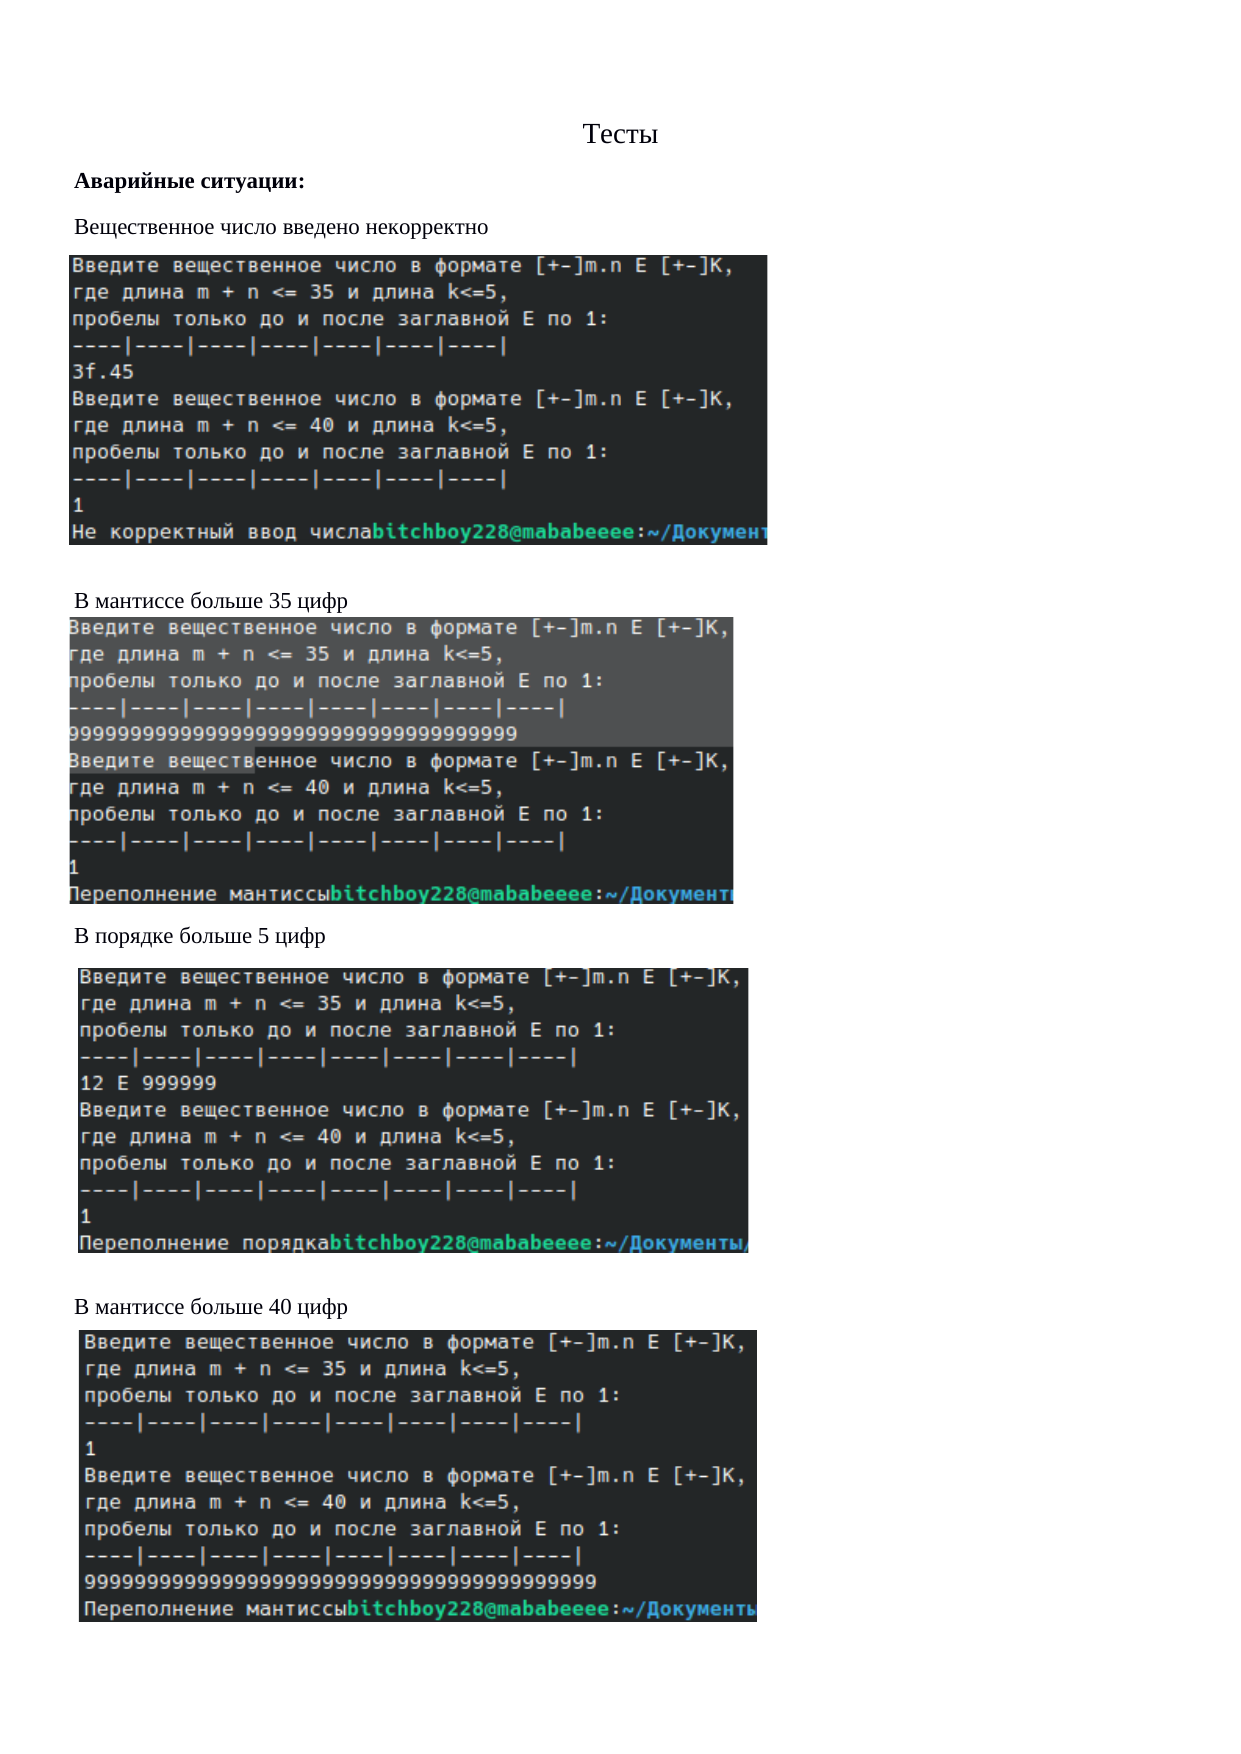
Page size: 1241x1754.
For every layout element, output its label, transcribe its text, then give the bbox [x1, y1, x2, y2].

picture [69, 255, 768, 545]
text В порядке больше 5 цифр [74, 922, 1167, 948]
text В мантиссе больше 35 цифр [74, 587, 1167, 614]
text В мантиссе больше 40 цифр [74, 1293, 1167, 1320]
picture [78, 968, 749, 1253]
text Аварийные ситуации: [74, 167, 1167, 193]
subtitle Тесты [74, 116, 1167, 149]
picture [78, 1330, 757, 1622]
text Вещественное число введено некорректно [74, 213, 1167, 239]
picture [69, 617, 734, 904]
